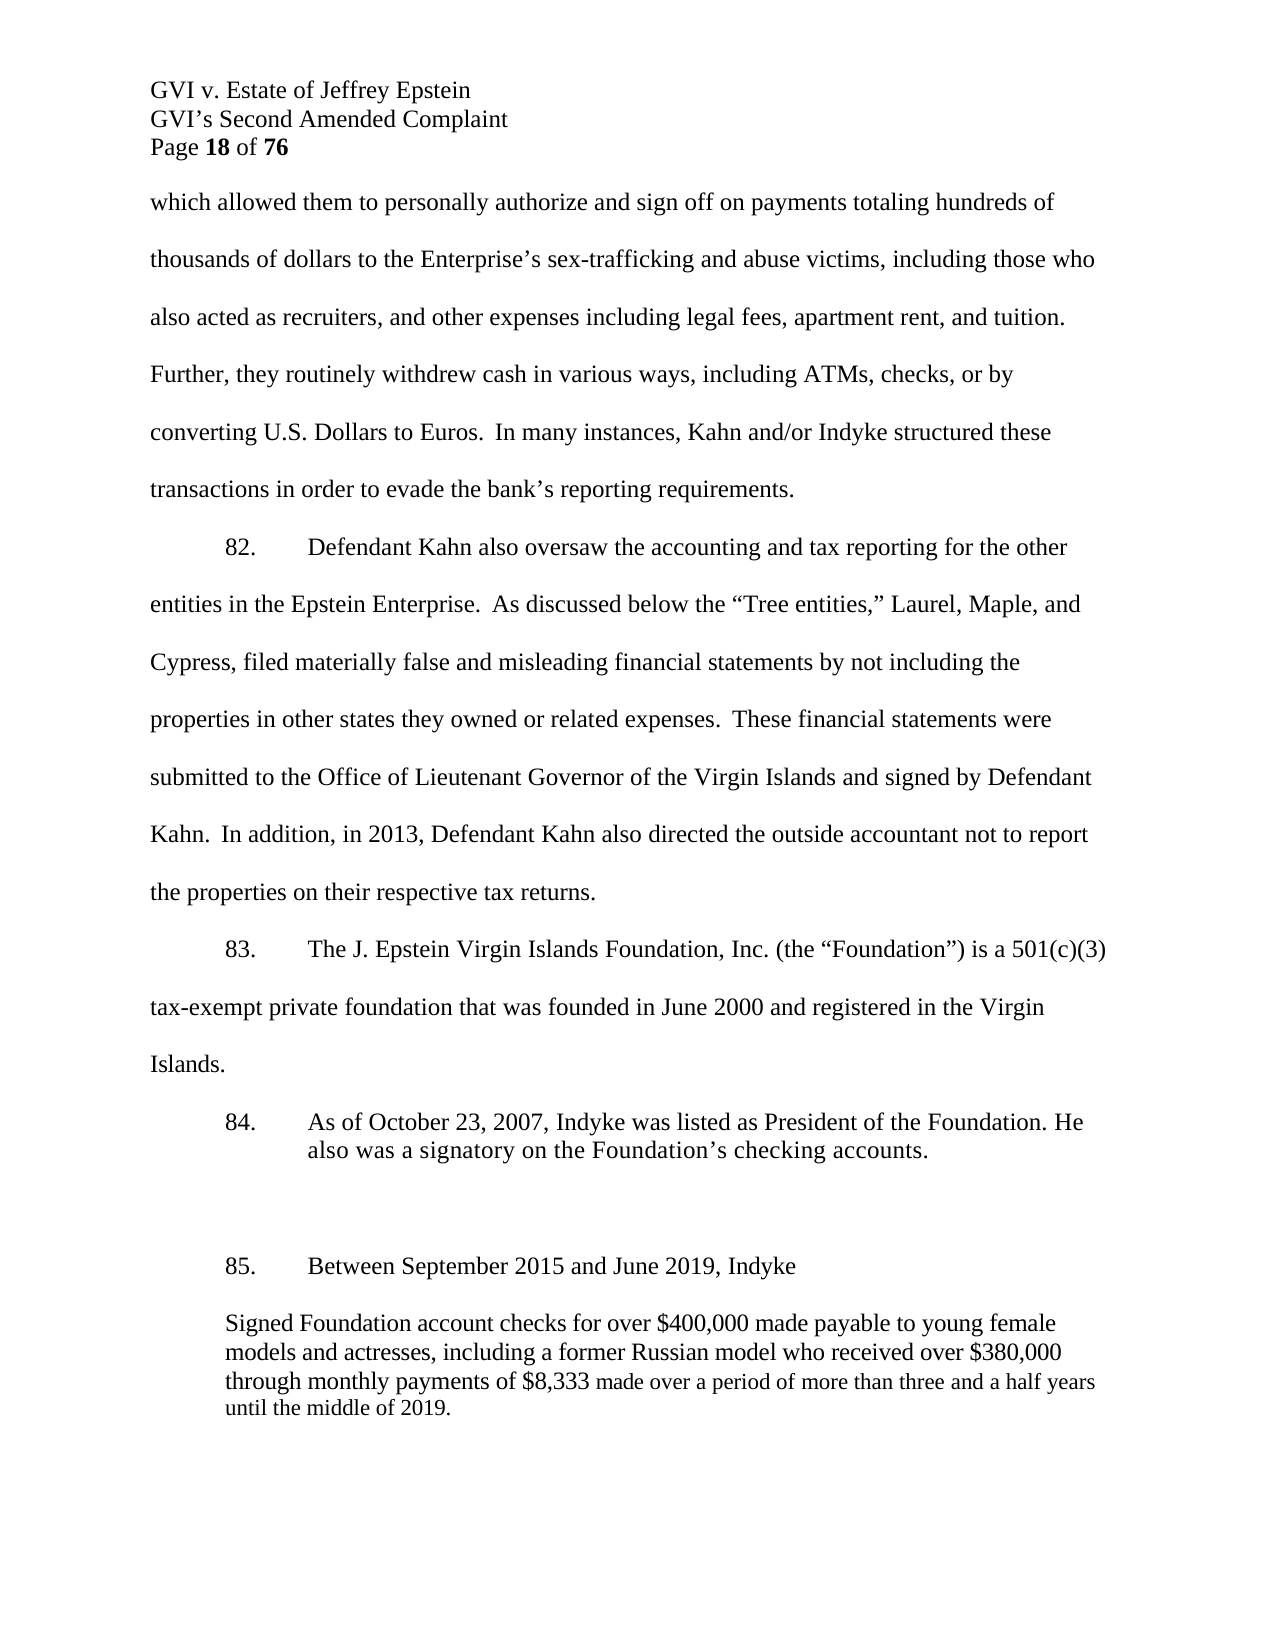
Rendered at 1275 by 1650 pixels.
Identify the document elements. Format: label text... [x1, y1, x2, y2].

list As of October 23, 2007, Indyke was listed as President of the Foundation. He [225, 1107, 1125, 1136]
list Signed Foundation account checks for over $400,000 made payable to young female models and actresses, including a former Russian model who received over $380,000 through monthly payments of $8,333 made over a period of more than three and a half years until the middle of 2019. [225, 1308, 1125, 1421]
list also was a signatory on the Foundation’s checking accounts. [225, 1136, 1125, 1164]
text Further, they routinely withdrew cash in various ways, including ATMs, checks, or by converting U.S. Dollars to Euros. In many instances, Kahn and/or Indyke structured these transactions in order to evade the bank’s reporting requirements. [150, 359, 1119, 503]
list Defendant Kahn also oversaw the accounting and tax reporting for the other entities in the Epstein Enterprise. As discussed below the “Tree entities,” Laurel, Maple, and Cypress, filed materially false and misleading financial statements by not including the properties in other states they owned or related expenses. These financial statements were submitted to the Office of Lieutenant Governor of the Virgin Islands and signed by Defendant Kahn. In addition, in 2013, Defendant Kahn also directed the outside accountant not to report the properties on their respective tax returns. [150, 532, 1092, 906]
list Between September 2015 and June 2019, Indyke [225, 1219, 1125, 1279]
list The J. Epstein Virgin Islands Foundation, Inc. (the “Foundation”) is a 501(c)(3) tax-exempt private foundation that was founded in June 2000 and registered in the Virgin Islands. [150, 934, 1106, 1078]
text which allowed them to personally authorize and sign off on payments totaling hundreds of thousands of dollars to the Enterprise’s sex-trafficking and abuse victims, including those who also acted as recruiters, and other expenses including legal fees, apartment rent, and tuition. [150, 187, 1125, 330]
